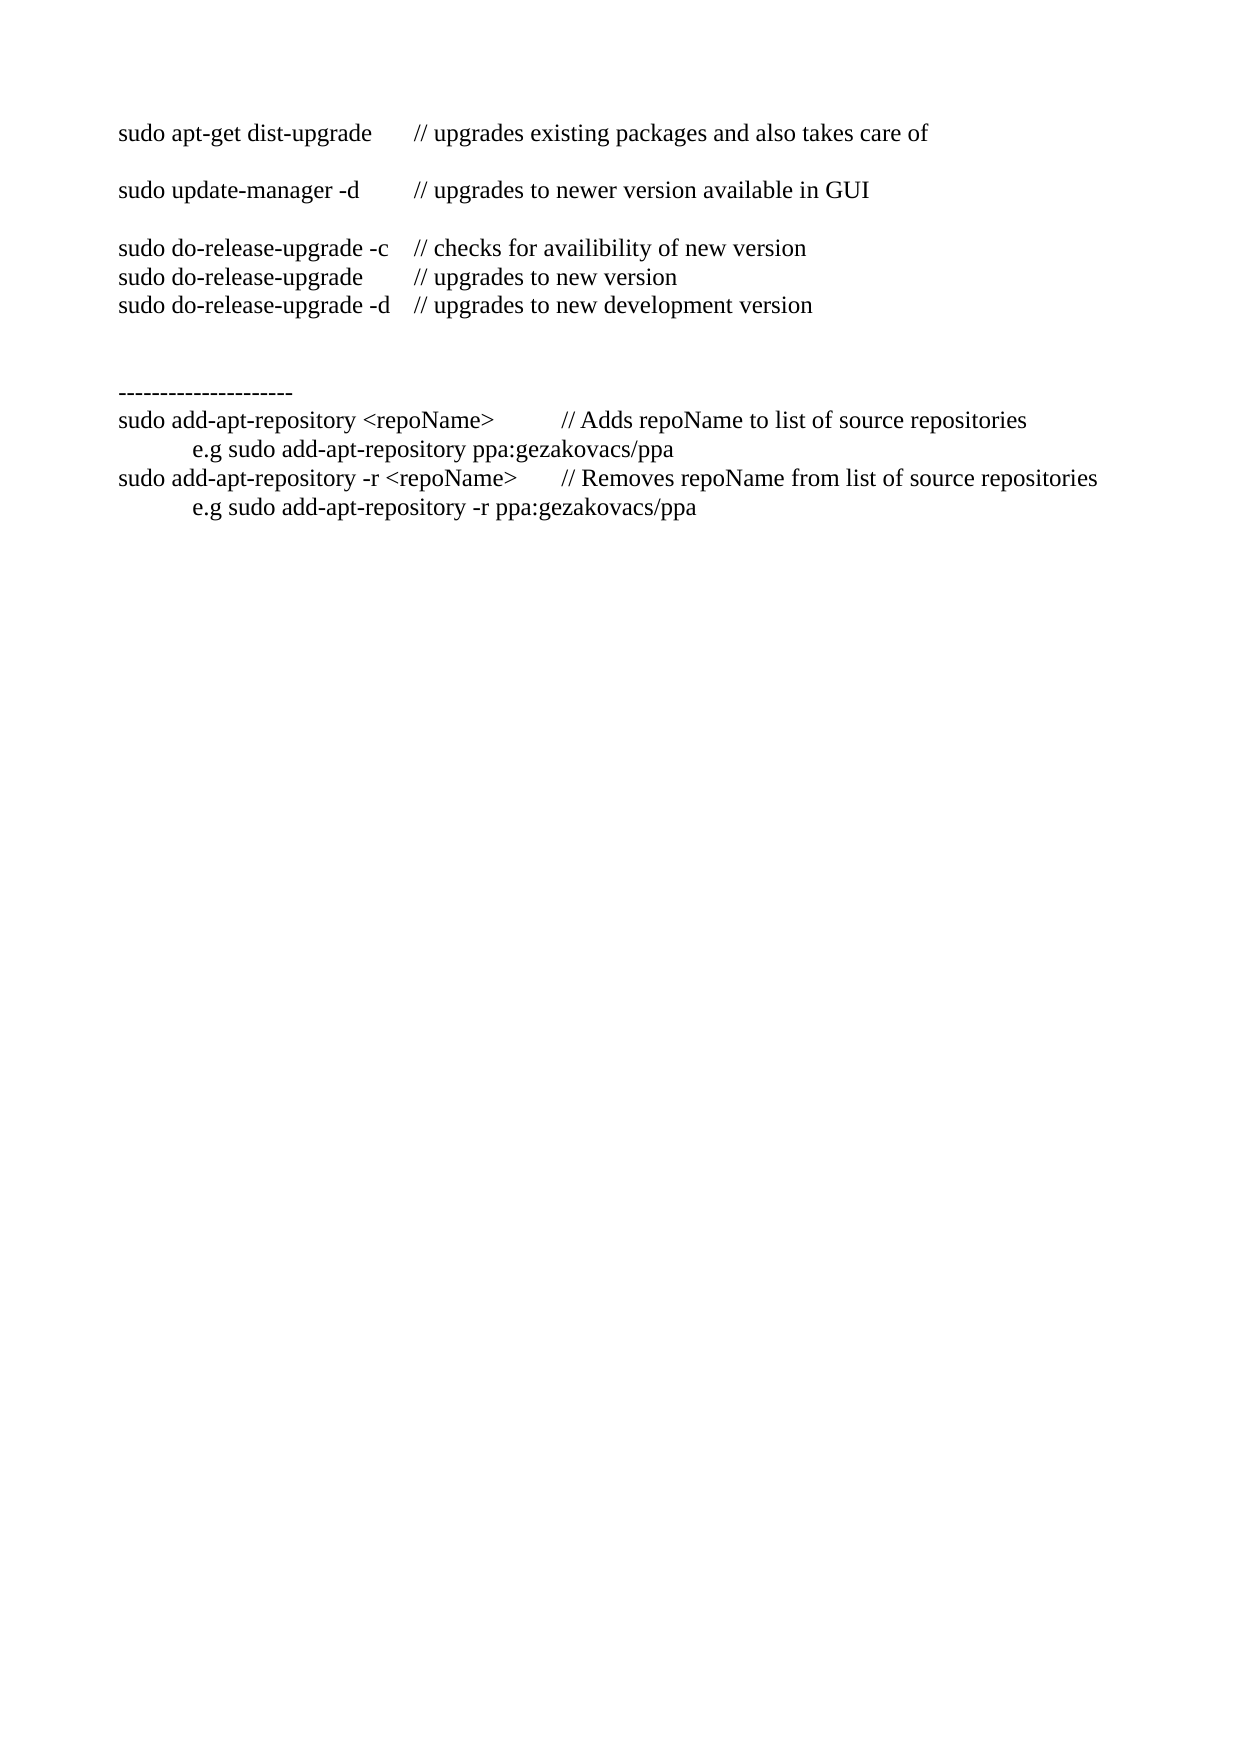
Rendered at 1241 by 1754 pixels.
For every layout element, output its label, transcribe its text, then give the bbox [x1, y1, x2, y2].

text sudo do-release-upgrade // upgrades to new version [118, 262, 1122, 291]
text sudo apt-get dist-upgrade // upgrades existing packages and also takes care of [118, 118, 1122, 147]
text e.g sudo add-apt-repository -r ppa:gezakovacs/ppa [118, 492, 1122, 521]
text e.g sudo add-apt-repository ppa:gezakovacs/ppa [118, 434, 1122, 463]
text sudo update-manager -d // upgrades to newer version available in GUI [118, 176, 1122, 204]
text sudo add-apt-repository <repoName> // Adds repoName to list of source repositories [118, 406, 1122, 434]
text sudo do-release-upgrade -c // checks for availibility of new version [118, 233, 1122, 262]
text sudo do-release-upgrade -d // upgrades to new development version [118, 291, 1122, 319]
text sudo add-apt-repository -r <repoName> // Removes repoName from list of source repositories [118, 463, 1122, 492]
text --------------------- [118, 377, 1122, 406]
